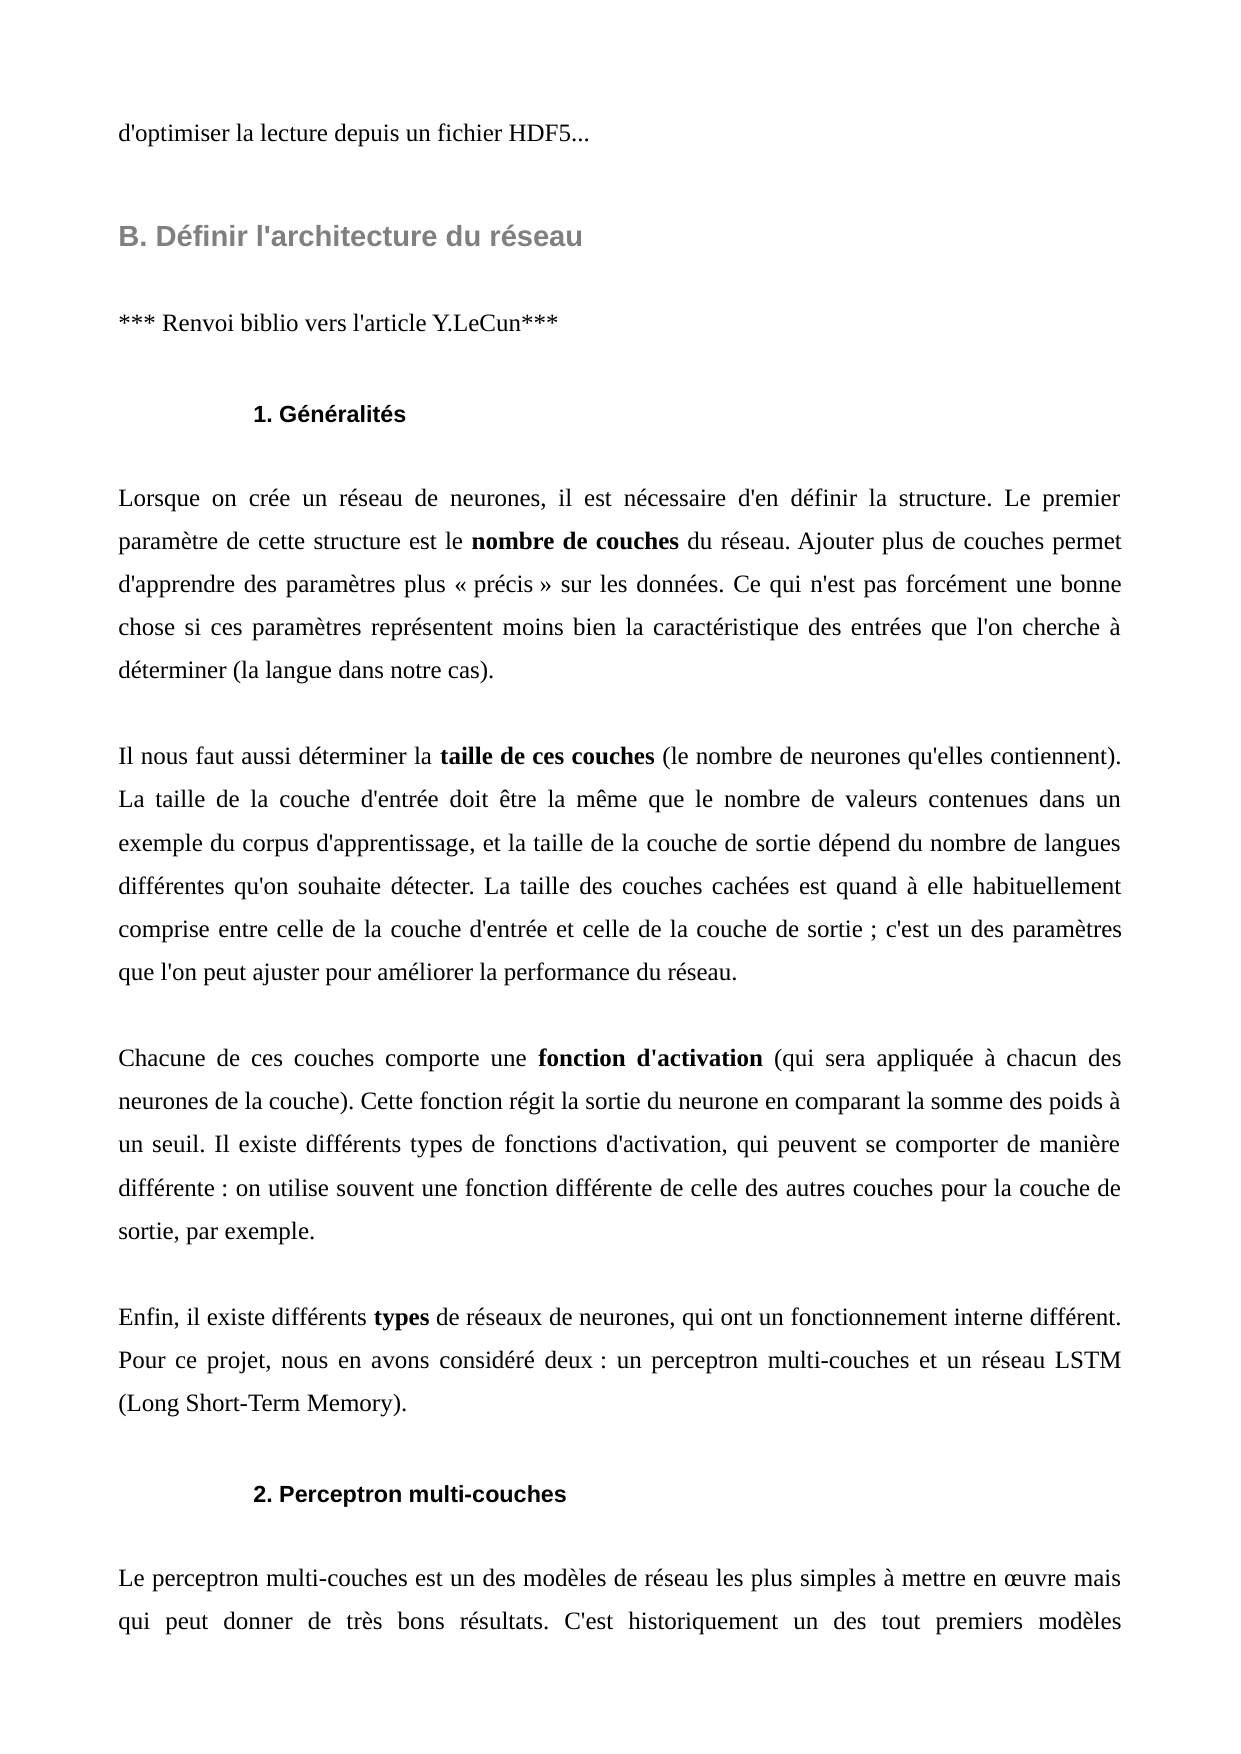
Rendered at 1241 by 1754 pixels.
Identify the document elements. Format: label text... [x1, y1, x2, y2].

text Il nous faut aussi déterminer la taille de ces couches (le nombre de neurones qu'elles contiennent). La taille de la couche d'entrée doit être la même que le nombre de valeurs contenues dans un exemple du corpus d'apprentissage, et la taille de la couche de sortie dépend du nombre de langues différentes qu'on souhaite détecter. La taille des couches cachées est quand à elle habituellement comprise entre celle de la couche d'entrée et celle de la couche de sortie ; c'est un des paramètres que l'on peut ajuster pour améliorer la performance du réseau. [118, 741, 1122, 986]
text Chacune de ces couches comporte une fonction d'activation (qui sera appliquée à chacun des neurones de la couche). Cette fonction régit la sortie du neurone en comparant la somme des poids à un seuil. Il existe différents types de fonctions d'activation, qui peuvent se comporter de manière différente : on utilise souvent une fonction différente de celle des autres couches pour la couche de sortie, par exemple. [118, 1043, 1122, 1244]
text Le perceptron multi-couches est un des modèles de réseau les plus simples à mettre en œuvre mais qui peut donner de très bons résultats. C'est historiquement un des tout premiers modèles [118, 1563, 1122, 1635]
subtitle 2. Perceptron multi-couches [118, 1481, 1122, 1508]
text d'optimiser la lecture depuis un fichier HDF5... [118, 118, 1122, 147]
subtitle 1. Généralités [118, 401, 1122, 427]
subtitle B. Définir l'architecture du réseau [118, 219, 1122, 252]
text *** Renvoi biblio vers l'article Y.LeCun*** [118, 308, 1122, 337]
text Lorsque on crée un réseau de neurones, il est nécessaire d'en définir la structure. Le premier paramètre de cette structure est le nombre de couches du réseau. Ajouter plus de couches permet d'apprendre des paramètres plus « précis » sur les données. Ce qui n'est pas forcément une bonne chose si ces paramètres représentent moins bien la caractéristique des entrées que l'on cherche à déterminer (la langue dans notre cas). [118, 483, 1122, 684]
text Enfin, il existe différents types de réseaux de neurones, qui ont un fonctionnement interne différent. Pour ce projet, nous en avons considéré deux : un perceptron multi-couches et un réseau LSTM (Long Short-Term Memory). [118, 1302, 1122, 1417]
